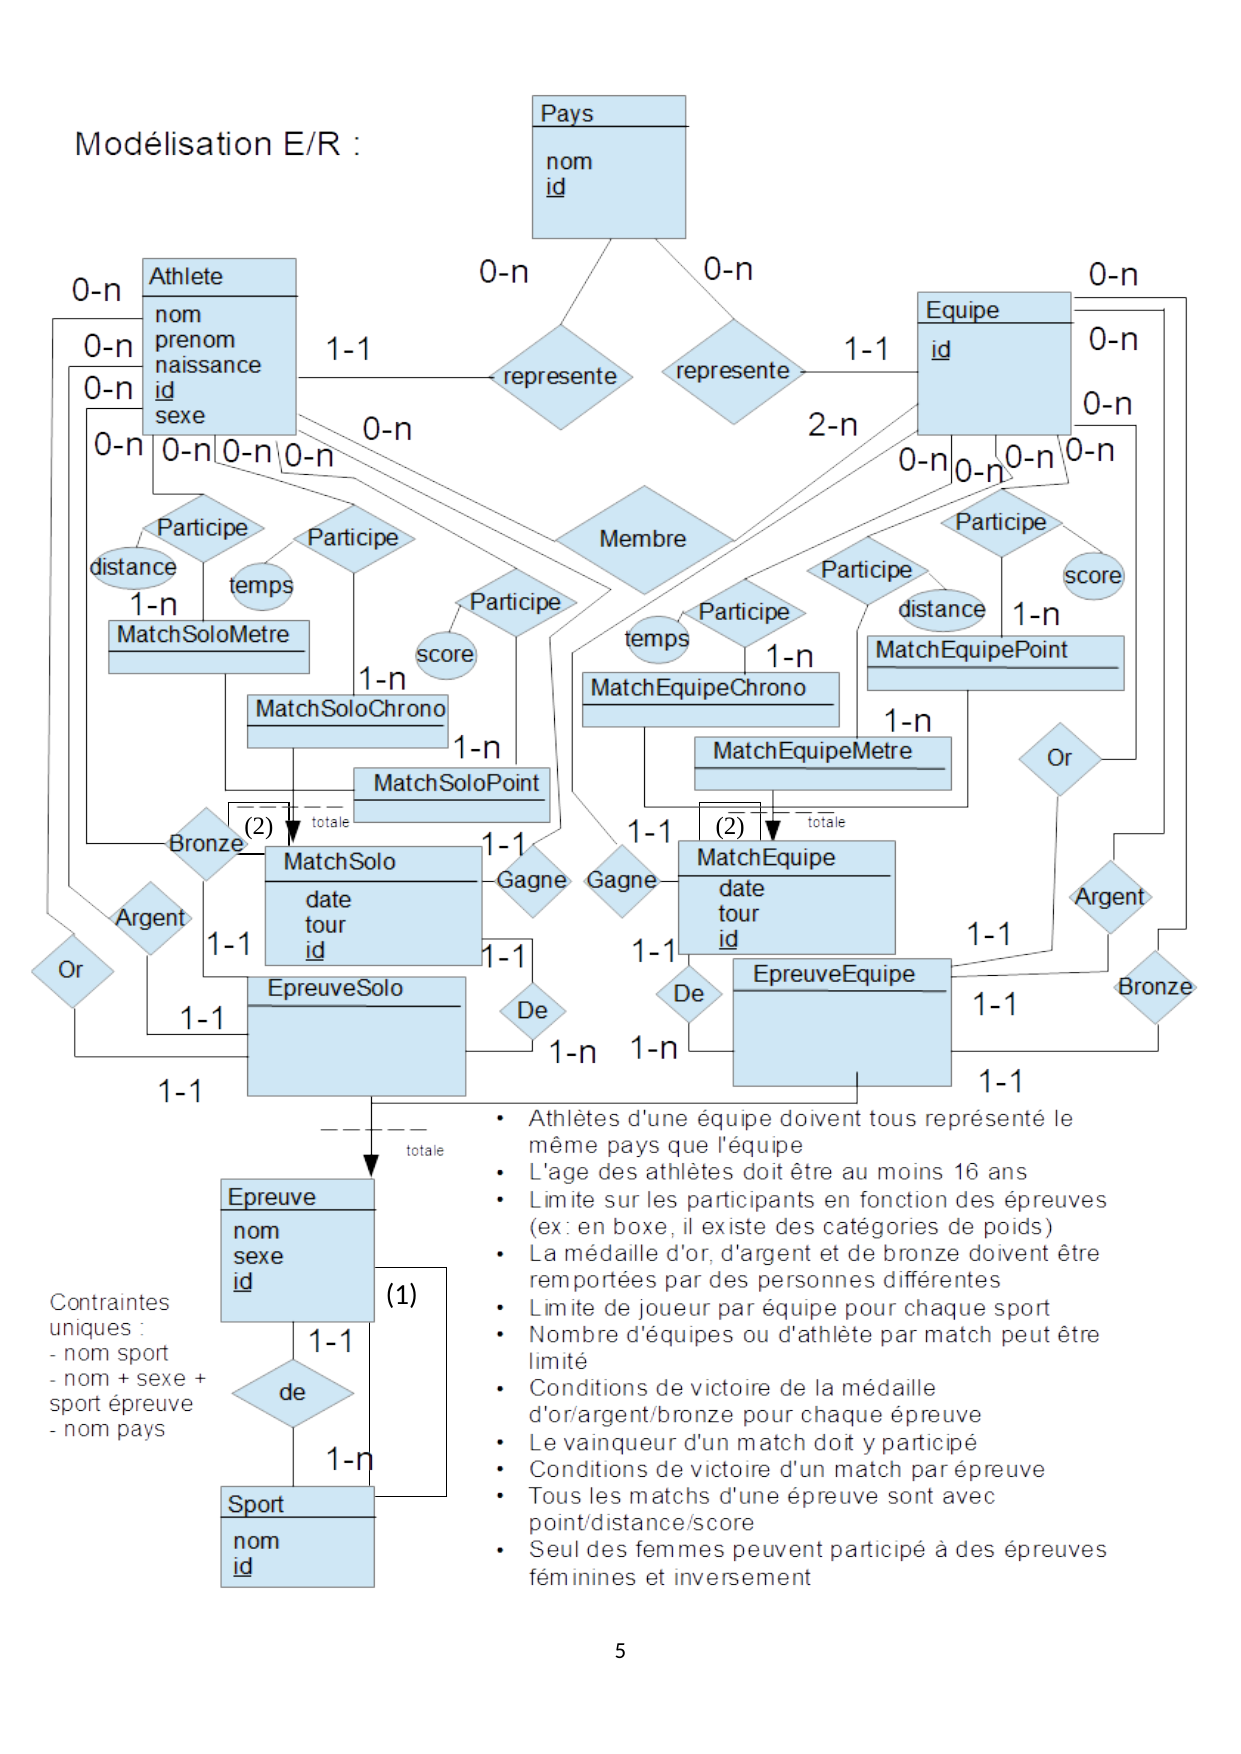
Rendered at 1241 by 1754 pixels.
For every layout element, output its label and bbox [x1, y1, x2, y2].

picture [30, 75, 1202, 1650]
